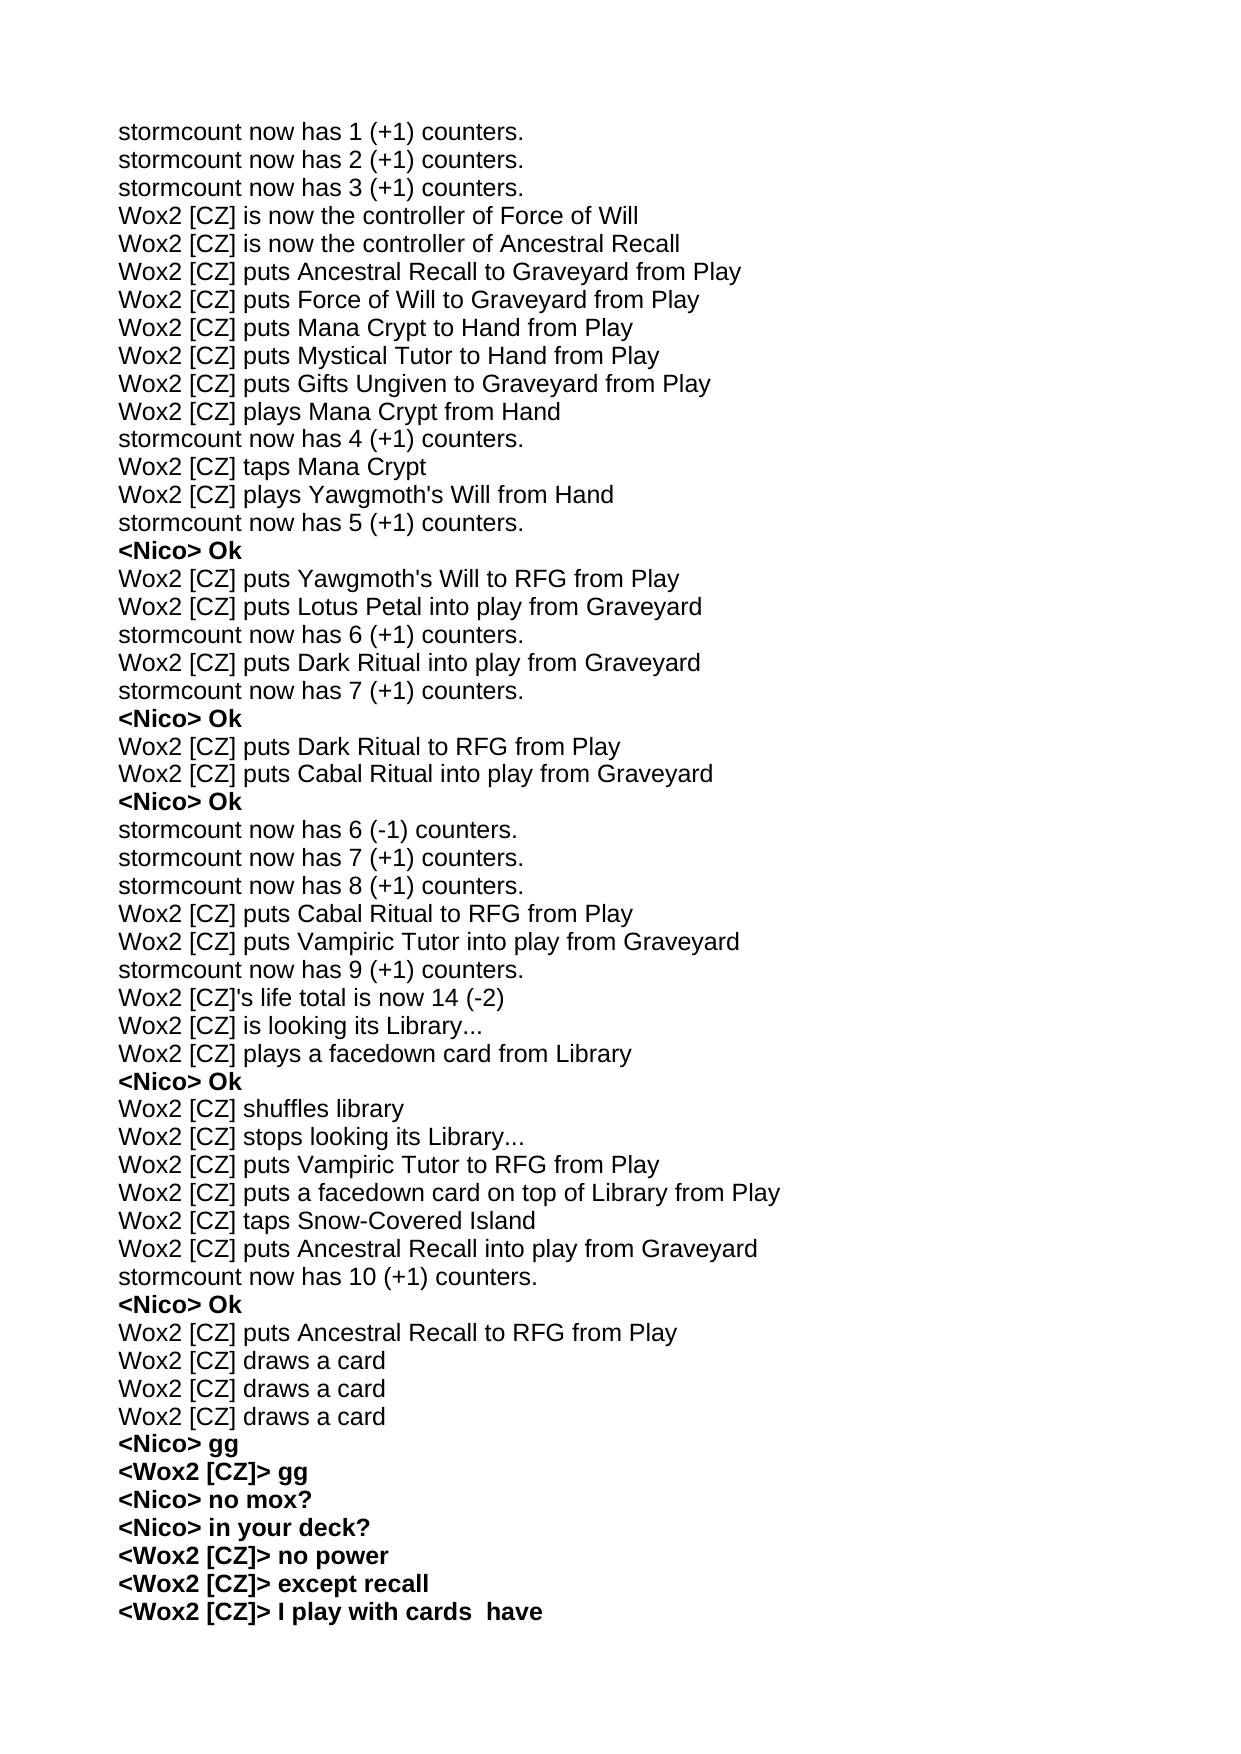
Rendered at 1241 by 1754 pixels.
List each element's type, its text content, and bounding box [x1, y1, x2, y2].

text <Nico> Ok [118, 788, 1122, 816]
text <Nico> Ok [118, 1067, 1122, 1095]
text stormcount now has 6 (-1) counters. [118, 816, 1122, 844]
text Wox2 [CZ] puts Mystical Tutor to Hand from Play [118, 341, 1122, 369]
text Wox2 [CZ] puts Cabal Ritual to RFG from Play [118, 900, 1122, 928]
text stormcount now has 6 (+1) counters. [118, 621, 1122, 648]
text Wox2 [CZ] puts Vampiric Tutor into play from Graveyard [118, 928, 1122, 956]
text Wox2 [CZ] taps Snow-Covered Island [118, 1207, 1122, 1235]
text Wox2 [CZ] is looking its Library... [118, 1011, 1122, 1039]
text Wox2 [CZ]'s life total is now 14 (-2) [118, 983, 1122, 1011]
text stormcount now has 1 (+1) counters. [118, 118, 1122, 146]
text Wox2 [CZ] plays Mana Crypt from Hand [118, 397, 1122, 425]
text Wox2 [CZ] draws a card [118, 1346, 1122, 1374]
text <Nico> Ok [118, 537, 1122, 565]
text Wox2 [CZ] puts Lotus Petal into play from Graveyard [118, 593, 1122, 621]
text Wox2 [CZ] taps Mana Crypt [118, 453, 1122, 481]
text Wox2 [CZ] puts Gifts Ungiven to Graveyard from Play [118, 369, 1122, 397]
text stormcount now has 5 (+1) counters. [118, 509, 1122, 537]
text Wox2 [CZ] puts Dark Ritual to RFG from Play [118, 732, 1122, 760]
text <Nico> gg [118, 1430, 1122, 1458]
text Wox2 [CZ] puts Mana Crypt to Hand from Play [118, 313, 1122, 341]
text Wox2 [CZ] puts Ancestral Recall into play from Graveyard [118, 1235, 1122, 1263]
text <Nico> Ok [118, 1291, 1122, 1318]
text Wox2 [CZ] puts Cabal Ritual into play from Graveyard [118, 760, 1122, 788]
text <Wox2 [CZ]> gg [118, 1458, 1122, 1486]
text <Wox2 [CZ]> except recall [118, 1570, 1122, 1598]
text Wox2 [CZ] draws a card [118, 1402, 1122, 1430]
text Wox2 [CZ] is now the controller of Force of Will [118, 202, 1122, 230]
text Wox2 [CZ] puts Ancestral Recall to RFG from Play [118, 1318, 1122, 1346]
text Wox2 [CZ] puts Dark Ritual into play from Graveyard [118, 648, 1122, 676]
text Wox2 [CZ] puts Ancestral Recall to Graveyard from Play [118, 258, 1122, 286]
text Wox2 [CZ] draws a card [118, 1374, 1122, 1402]
text stormcount now has 8 (+1) counters. [118, 872, 1122, 900]
text <Wox2 [CZ]> no power [118, 1542, 1122, 1570]
text Wox2 [CZ] shuffles library [118, 1095, 1122, 1123]
text stormcount now has 9 (+1) counters. [118, 956, 1122, 983]
text Wox2 [CZ] puts a facedown card on top of Library from Play [118, 1179, 1122, 1207]
text stormcount now has 7 (+1) counters. [118, 676, 1122, 704]
text <Nico> in your deck? [118, 1514, 1122, 1542]
text stormcount now has 4 (+1) counters. [118, 425, 1122, 453]
text Wox2 [CZ] puts Yawgmoth's Will to RFG from Play [118, 565, 1122, 593]
text Wox2 [CZ] plays Yawgmoth's Will from Hand [118, 481, 1122, 509]
text Wox2 [CZ] plays a facedown card from Library [118, 1039, 1122, 1067]
text Wox2 [CZ] puts Force of Will to Graveyard from Play [118, 286, 1122, 313]
text stormcount now has 2 (+1) counters. [118, 146, 1122, 174]
text stormcount now has 3 (+1) counters. [118, 174, 1122, 202]
text Wox2 [CZ] is now the controller of Ancestral Recall [118, 230, 1122, 258]
text <Nico> Ok [118, 704, 1122, 732]
text <Nico> no mox? [118, 1486, 1122, 1514]
text <Wox2 [CZ]> I play with cards have [118, 1598, 1122, 1626]
text Wox2 [CZ] stops looking its Library... [118, 1123, 1122, 1151]
text stormcount now has 7 (+1) counters. [118, 844, 1122, 872]
text stormcount now has 10 (+1) counters. [118, 1263, 1122, 1291]
text Wox2 [CZ] puts Vampiric Tutor to RFG from Play [118, 1151, 1122, 1179]
